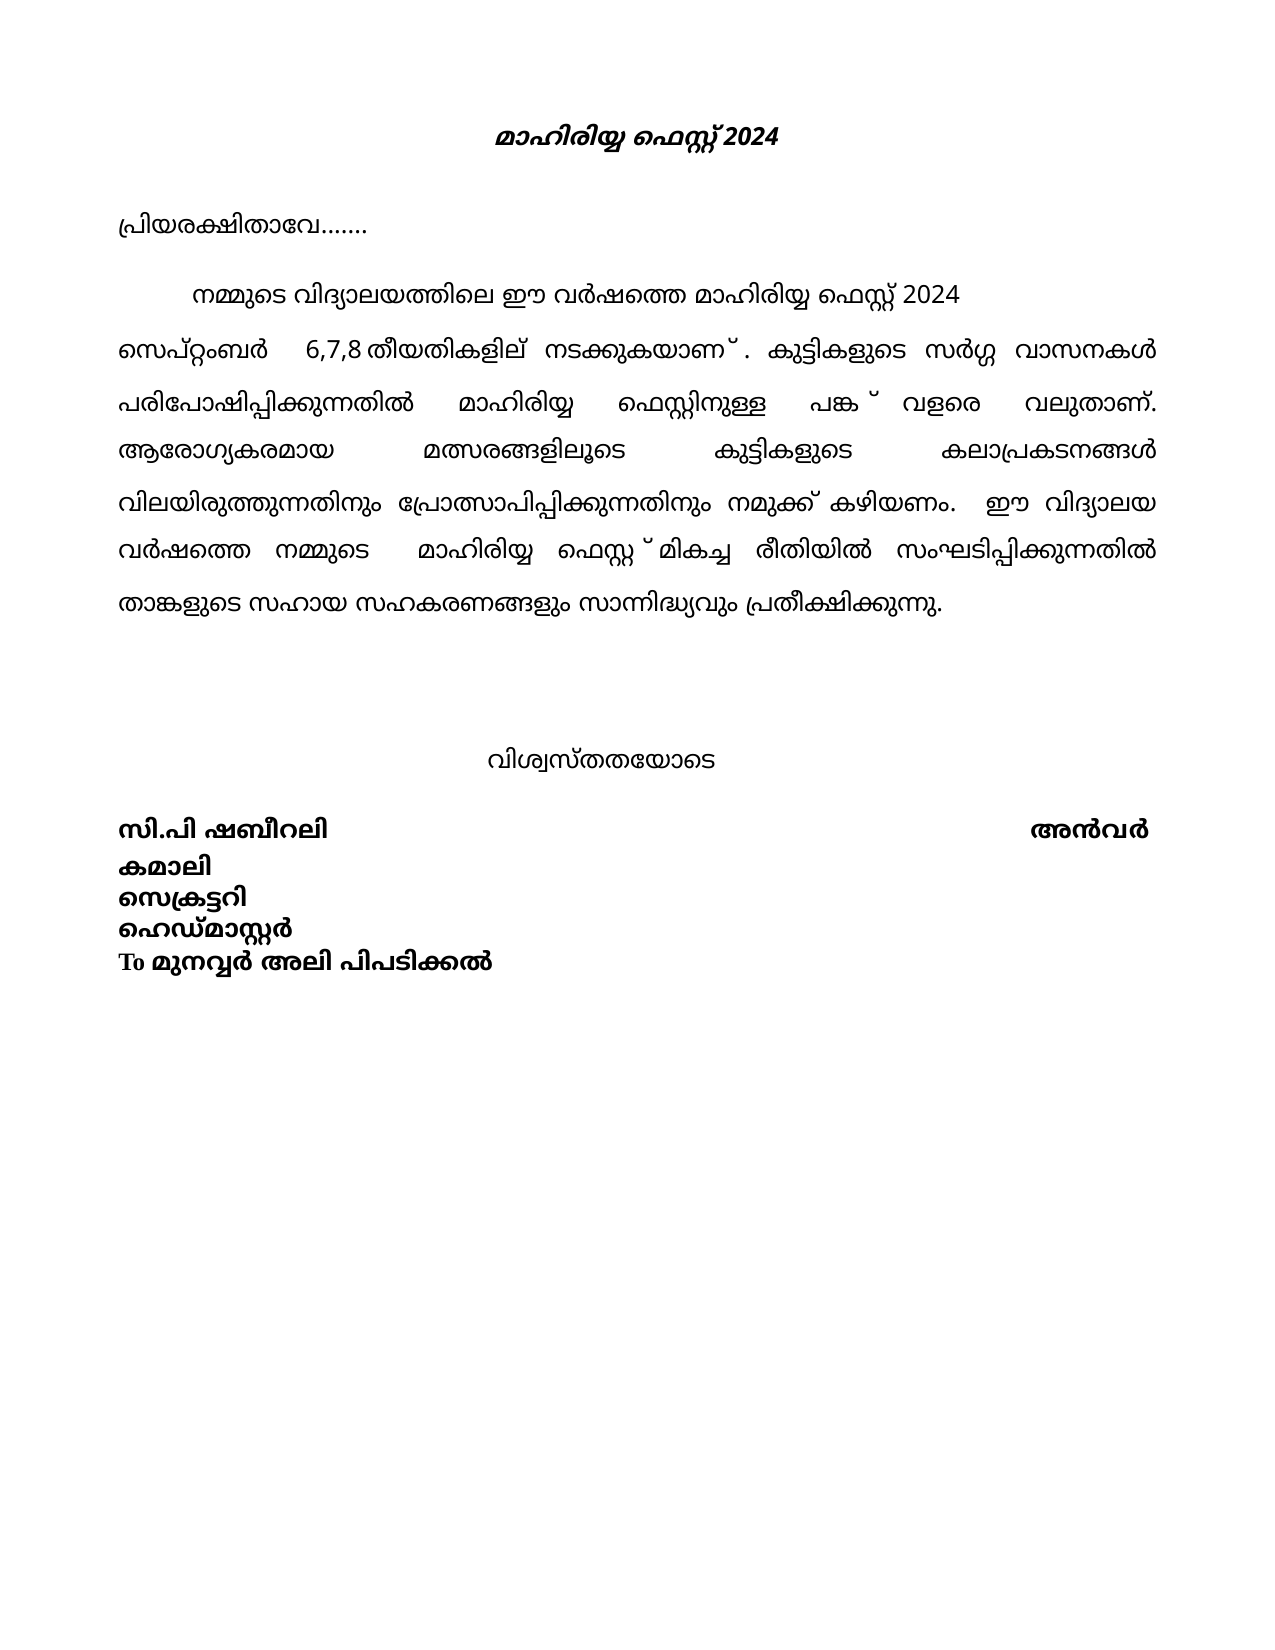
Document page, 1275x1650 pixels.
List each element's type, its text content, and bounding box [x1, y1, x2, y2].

text പ്രിയരക്ഷിതാവേ....... [118, 207, 1157, 243]
text സെപ്റ്റംബര്‍ 6,7,8തീയതികളില്‍‍ നടക്കുകയാണ് . കുട്ടികളുടെ സര്‍ഗ്ഗ വാസനകള്‍ പരിപോഷിപ്പിക്കുന്നതില്‍ മാഹിരിയ്യ ഫെസ്റ്റിനുള്ള പങ്ക് വളരെ വലുതാണ്. ആരോഗ്യകരമായ മത്സരങ്ങളിലൂടെ കുട്ടികളുടെ കലാപ്രകടനങ്ങള്‍ വിലയിരുത്തുന്നതിനും പ്രോത്സാപിപ്പിക്കുന്നതിനും നമുക്ക് കഴിയണം. ഈ വിദ്യാലയ വര്‍ഷത്തെ നമ്മുടെ മാഹിരിയ്യ ഫെസ്റ്റ് മികച്ച രീതിയില്‍ സംഘടിപ്പിക്കുന്നതില്‍ താങ്കളുടെ സഹായ സഹകരണങ്ങളും സാന്നിദ്ധ്യവും പ്രതീക്ഷിക്കുന്നു. [118, 332, 1157, 621]
text നമ്മുടെ വിദ്യാലയത്തിലെ ഈ വര്‍ഷത്തെ മാഹിരിയ്യ ഫെസ്റ്റ് 2024 [118, 277, 1157, 313]
text To മുനവ്വര്‍ അലി പിപടിക്കല്‍ [118, 947, 1157, 980]
text മാഹിരിയ്യ ഫെസ്റ്റ് 2024 [118, 118, 1157, 154]
text സി.പി ഷബീറലി‍ അന്‍വ‍‍ര്‍ കമാലി ‍ [118, 812, 1157, 885]
text വിശ്വസ്തതയോടെ [118, 742, 1157, 778]
text ‌‌ [118, 673, 1157, 707]
text സെക്രട്ടറി ഹെഡ്‌മാസ്റ്റര്‍ [118, 885, 1157, 947]
